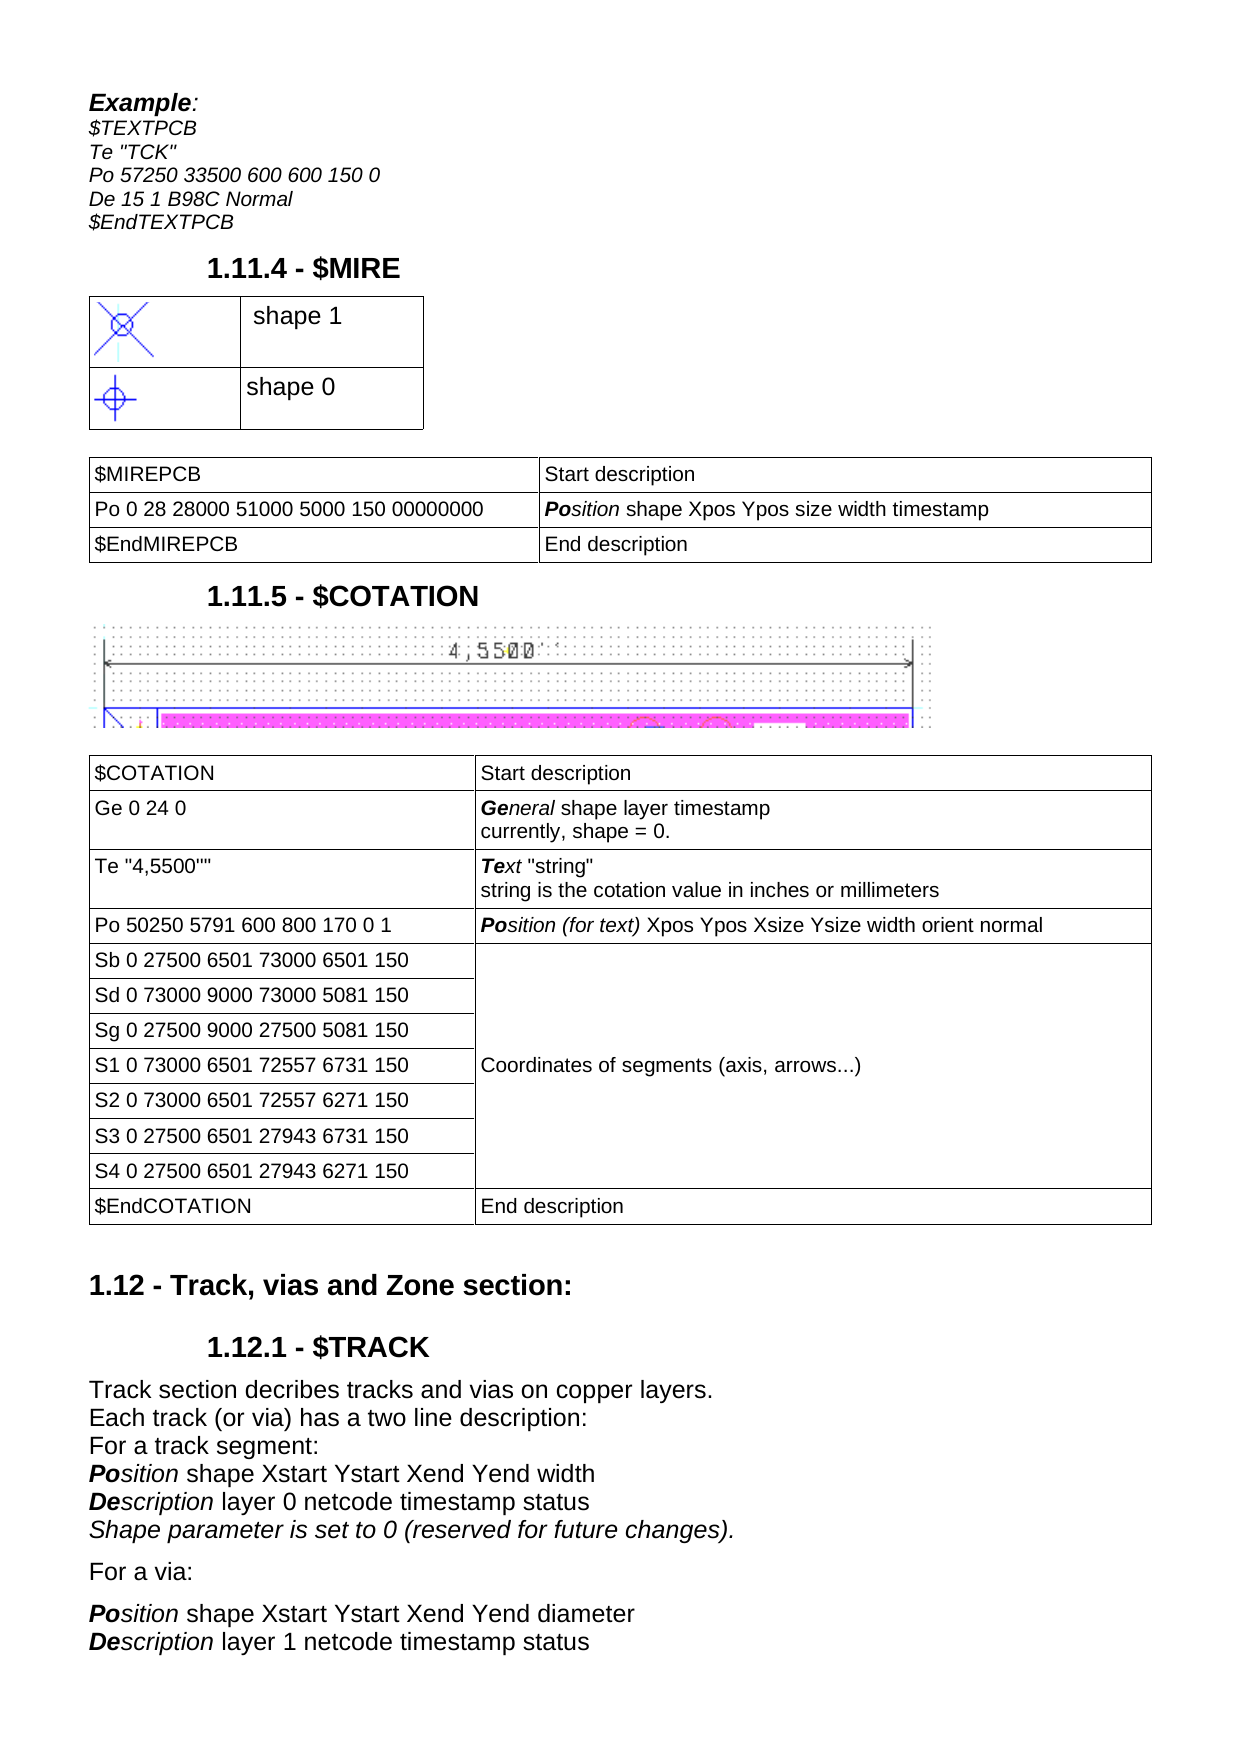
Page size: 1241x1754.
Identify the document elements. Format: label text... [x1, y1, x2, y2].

table_cell Sd 0 73000 9000 73000 5081 150 [90, 979, 474, 1013]
table_cell Position (for text) Xpos Ypos Xsize Ysize width orient normal [476, 909, 1151, 943]
text Position shape Xstart Ystart Xend Yend diameter [88, 1600, 1152, 1628]
subtitle Track, vias and Zone section: [88, 1269, 1152, 1302]
text Position shape Xstart Ystart Xend Yend width [88, 1460, 1152, 1488]
table_cell Sg 0 27500 9000 27500 5081 150 [90, 1014, 474, 1048]
table_cell S1 0 73000 6501 72557 6731 150 [90, 1049, 474, 1083]
table_cell Po 0 28 28000 51000 5000 150 00000000 [90, 493, 538, 527]
text Po 57250 33500 600 600 150 0 [88, 164, 1152, 187]
table_cell Coordinates of segments (axis, arrows...) [476, 944, 1151, 1188]
text For a track segment: [88, 1432, 1152, 1460]
table_cell $EndCOTATION [90, 1189, 474, 1224]
table_cell S4 0 27500 6501 27943 6271 150 [90, 1154, 474, 1188]
text Description layer 0 netcode timestamp status [88, 1488, 1152, 1516]
subtitle $MIRE [207, 252, 1152, 284]
text Each track (or via) has a two line description: [88, 1404, 1152, 1432]
table_cell End description [476, 1189, 1151, 1224]
table_header shape 1 [241, 297, 423, 367]
table_cell Text "string" string is the cotation value in inches or millimeters [476, 850, 1151, 908]
table_cell General shape layer timestamp currently, shape = 0. [476, 791, 1151, 849]
table_cell Ge 0 24 0 [90, 791, 474, 849]
table_header Sb 0 27500 6501 73000 6501 150 [90, 944, 474, 978]
picture [94, 372, 140, 423]
table_cell S2 0 73000 6501 72557 6271 150 [90, 1084, 474, 1118]
table_header [90, 297, 240, 367]
table_cell S3 0 27500 6501 27943 6731 150 [90, 1119, 474, 1153]
table_cell shape 0 [241, 368, 423, 429]
text De 15 1 B98C Normal [88, 187, 1152, 211]
table_header $MIREPCB [90, 458, 538, 492]
picture [88, 624, 931, 728]
text $EndTEXTPCB [88, 211, 1152, 234]
text Track section decribes tracks and vias on copper layers. [88, 1376, 1152, 1404]
table_header Start description [540, 458, 1151, 492]
text For a via: [88, 1558, 1152, 1586]
table_cell Po 50250 5791 600 800 170 0 1 [90, 909, 474, 943]
table_header Start description [476, 756, 1151, 790]
table_cell End description [540, 528, 1151, 562]
text Description layer 1 netcode timestamp status [88, 1628, 1152, 1656]
text $TEXTPCB [88, 117, 1152, 140]
table_cell [90, 368, 240, 429]
text Te "TCK" [88, 140, 1152, 164]
subtitle $TRACK [207, 1331, 1152, 1364]
text Shape parameter is set to 0 (reserved for future changes). [88, 1516, 1152, 1544]
picture [94, 302, 154, 362]
table_cell Te "4,5500''" [90, 850, 474, 908]
table_cell $EndMIREPCB [90, 528, 538, 562]
table_header $COTATION [90, 756, 474, 790]
table_cell Position shape Xpos Ypos size width timestamp [540, 493, 1151, 527]
text Example: [88, 88, 1152, 117]
subtitle $COTATION [207, 580, 1152, 612]
